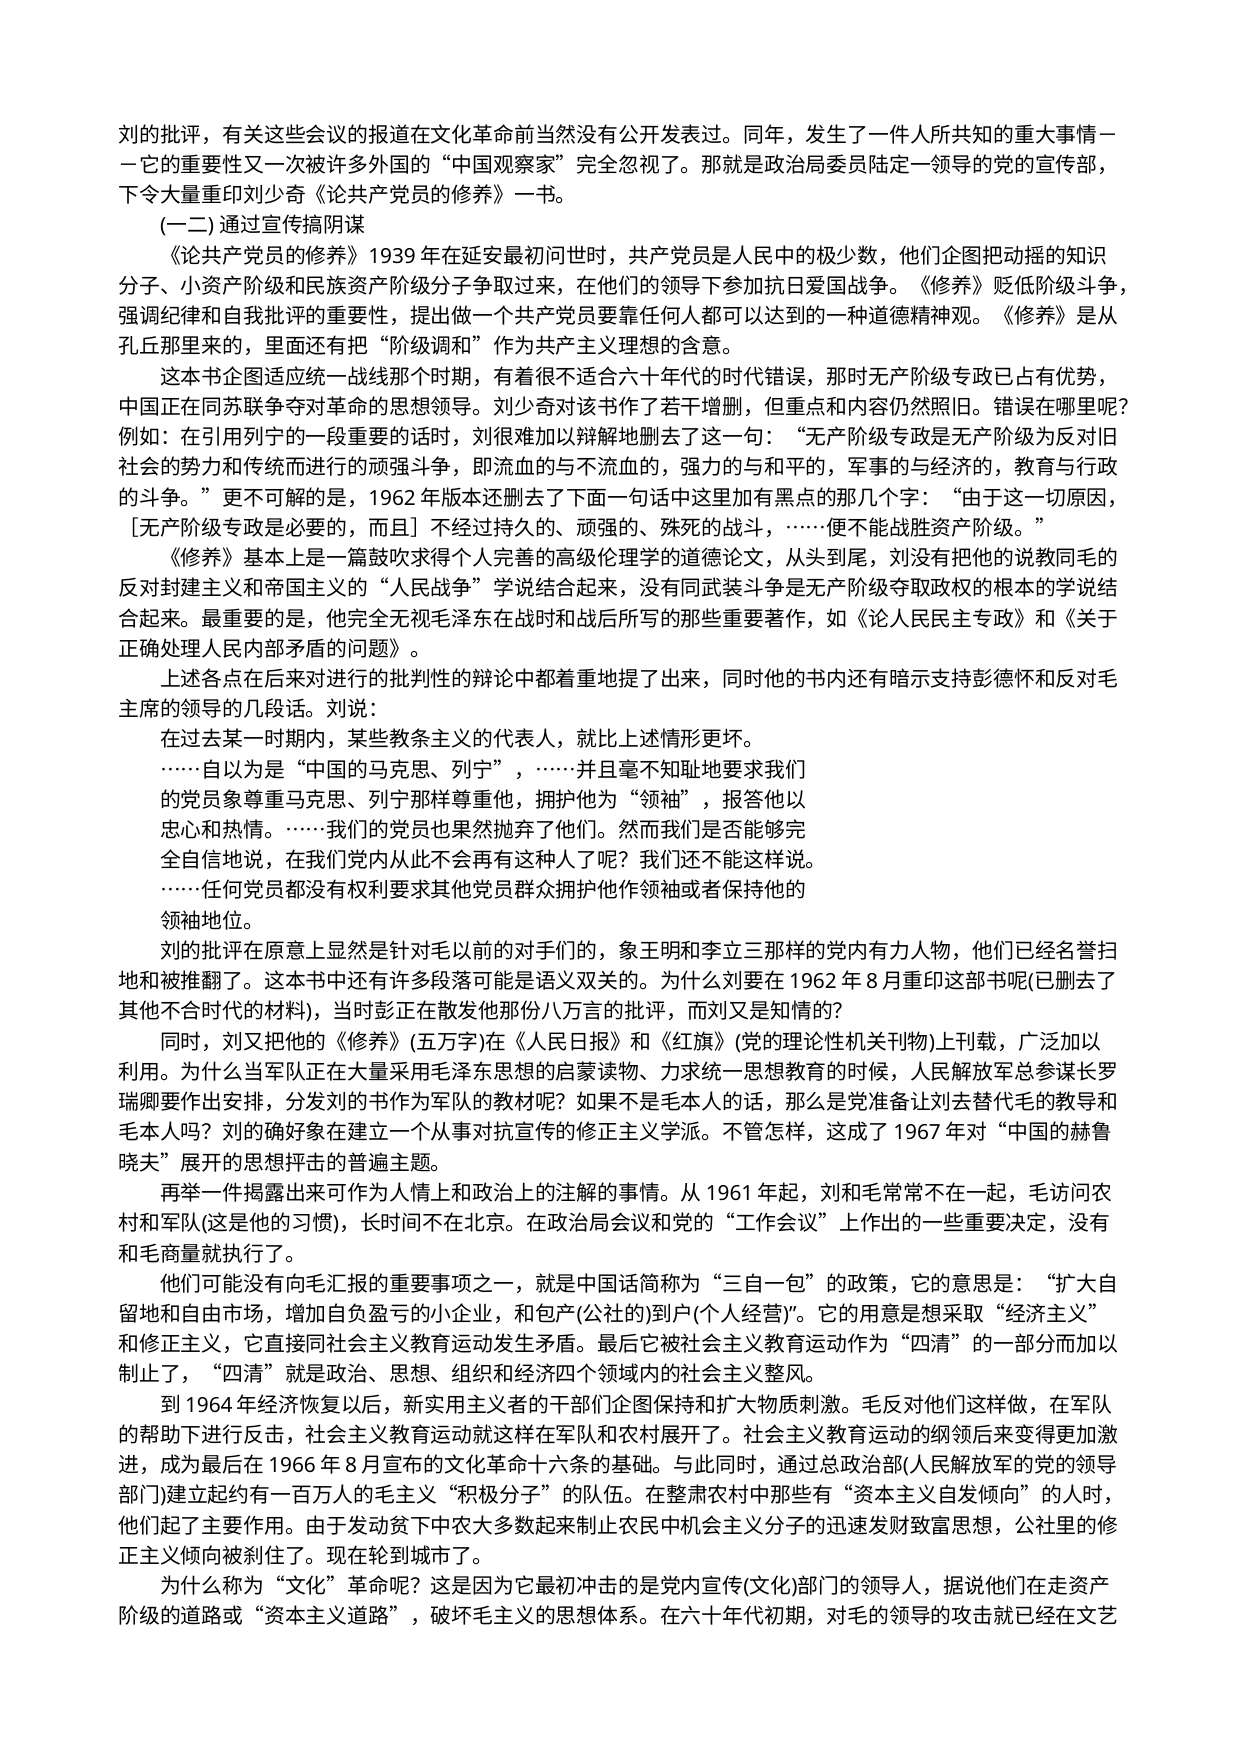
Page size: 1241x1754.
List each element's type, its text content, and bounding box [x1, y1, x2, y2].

text ……自以为是“中国的马克思、列宁”，……并且毫不知耻地要求我们 [118, 753, 1122, 783]
text 全自信地说，在我们党内从此不会再有这种人了呢？我们还不能这样说。 [118, 843, 1122, 874]
text 刘的批评在原意上显然是针对毛以前的对手们的，象王明和李立三那样的党内有力人物，他们已经名誉扫地和被推翻了。这本书中还有许多段落可能是语义双关的。为什么刘要在1962年8月重印这部书呢(已删去了其他不合时代的材料)，当时彭正在散发他那份八万言的批评，而刘又是知情的？ [118, 934, 1122, 1025]
text 这本书企图适应统一战线那个时期，有着很不适合六十年代的时代错误，那时无产阶级专政已占有优势，中国正在同苏联争夺对革命的思想领导。刘少奇对该书作了若干增删，但重点和内容仍然照旧。错误在哪里呢？例如：在引用列宁的一段重要的话时，刘很难加以辩解地删去了这一句：“无产阶级专政是无产阶级为反对旧社会的势力和传统而进行的顽强斗争，即流血的与不流血的，强力的与和平的，军事的与经济的，教育与行政的斗争。”更不可解的是，1962年版本还删去了下面一句话中这里加有黑点的那几个字：“由于这一切原因，［无产阶级专政是必要的，而且］不经过持久的、顽强的、殊死的战斗，……便不能战胜资产阶级。” [118, 360, 1122, 541]
text 再举一件揭露出来可作为人情上和政治上的注解的事情。从1961年起，刘和毛常常不在一起，毛访问农村和军队(这是他的习惯)，长时间不在北京。在政治局会议和党的“工作会议”上作出的一些重要决定，没有和毛商量就执行了。 [118, 1176, 1122, 1267]
text 刘的批评，有关这些会议的报道在文化革命前当然没有公开发表过。同年，发生了一件人所共知的重大事情－－它的重要性又一次被许多外国的“中国观察家”完全忽视了。那就是政治局委员陆定一领导的党的宣传部，下令大量重印刘少奇《论共产党员的修养》一书。 [118, 118, 1122, 209]
text ……任何党员都没有权利要求其他党员群众拥护他作领袖或者保持他的 [118, 874, 1122, 904]
text 的党员象尊重马克思、列宁那样尊重他，拥护他为“领袖”，报答他以 [118, 783, 1122, 813]
text 在过去某一时期内，某些教条主义的代表人，就比上述情形更坏。 [118, 723, 1122, 753]
text 《论共产党员的修养》1939年在延安最初问世时，共产党员是人民中的极少数，他们企图把动摇的知识分子、小资产阶级和民族资产阶级分子争取过来，在他们的领导下参加抗日爱国战争。《修养》贬低阶级斗争，强调纪律和自我批评的重要性，提出做一个共产党员要靠任何人都可以达到的一种道德精神观。《修养》是从孔丘那里来的，里面还有把“阶级调和”作为共产主义理想的含意。 [118, 239, 1122, 360]
text 忠心和热情。……我们的党员也果然抛弃了他们。然而我们是否能够完 [118, 813, 1122, 843]
text 他们可能没有向毛汇报的重要事项之一，就是中国话简称为“三自一包”的政策，它的意思是：“扩大自留地和自由市场，增加自负盈亏的小企业，和包产(公社的)到户(个人经营)”。它的用意是想采取“经济主义”和修正主义，它直接同社会主义教育运动发生矛盾。最后它被社会主义教育运动作为“四清”的一部分而加以制止了，“四清”就是政治、思想、组织和经济四个领域内的社会主义整风。 [118, 1267, 1122, 1388]
text 为什么称为“文化”革命呢？这是因为它最初冲击的是党内宣传(文化)部门的领导人，据说他们在走资产阶级的道路或“资本主义道路”，破坏毛主义的思想体系。在六十年代初期，对毛的领导的攻击就已经在文艺 [118, 1569, 1122, 1630]
text 同时，刘又把他的《修养》(五万字)在《人民日报》和《红旗》(党的理论性机关刊物)上刊载，广泛加以利用。为什么当军队正在大量采用毛泽东思想的启蒙读物、力求统一思想教育的时候，人民解放军总参谋长罗瑞卿要作出安排，分发刘的书作为军队的教材呢？如果不是毛本人的话，那么是党准备让刘去替代毛的教导和毛本人吗？刘的确好象在建立一个从事对抗宣传的修正主义学派。不管怎样，这成了1967年对“中国的赫鲁晓夫”展开的思想抨击的普遍主题。 [118, 1025, 1122, 1176]
text 到1964年经济恢复以后，新实用主义者的干部们企图保持和扩大物质刺激。毛反对他们这样做，在军队的帮助下进行反击，社会主义教育运动就这样在军队和农村展开了。社会主义教育运动的纲领后来变得更加激进，成为最后在1966年8月宣布的文化革命十六条的基础。与此同时，通过总政治部(人民解放军的党的领导部门)建立起约有一百万人的毛主义“积极分子”的队伍。在整肃农村中那些有“资本主义自发倾向”的人时，他们起了主要作用。由于发动贫下中农大多数起来制止农民中机会主义分子的迅速发财致富思想，公社里的修正主义倾向被刹住了。现在轮到城市了。 [118, 1388, 1122, 1569]
text (一二) 通过宣传搞阴谋 [118, 209, 1122, 239]
text 领袖地位。 [118, 904, 1122, 934]
text 《修养》基本上是一篇鼓吹求得个人完善的高级伦理学的道德论文，从头到尾，刘没有把他的说教同毛的反对封建主义和帝国主义的“人民战争”学说结合起来，没有同武装斗争是无产阶级夺取政权的根本的学说结合起来。最重要的是，他完全无视毛泽东在战时和战后所写的那些重要著作，如《论人民民主专政》和《关于正确处理人民内部矛盾的问题》。 [118, 541, 1122, 662]
text 上述各点在后来对进行的批判性的辩论中都着重地提了出来，同时他的书内还有暗示支持彭德怀和反对毛主席的领导的几段话。刘说： [118, 662, 1122, 723]
